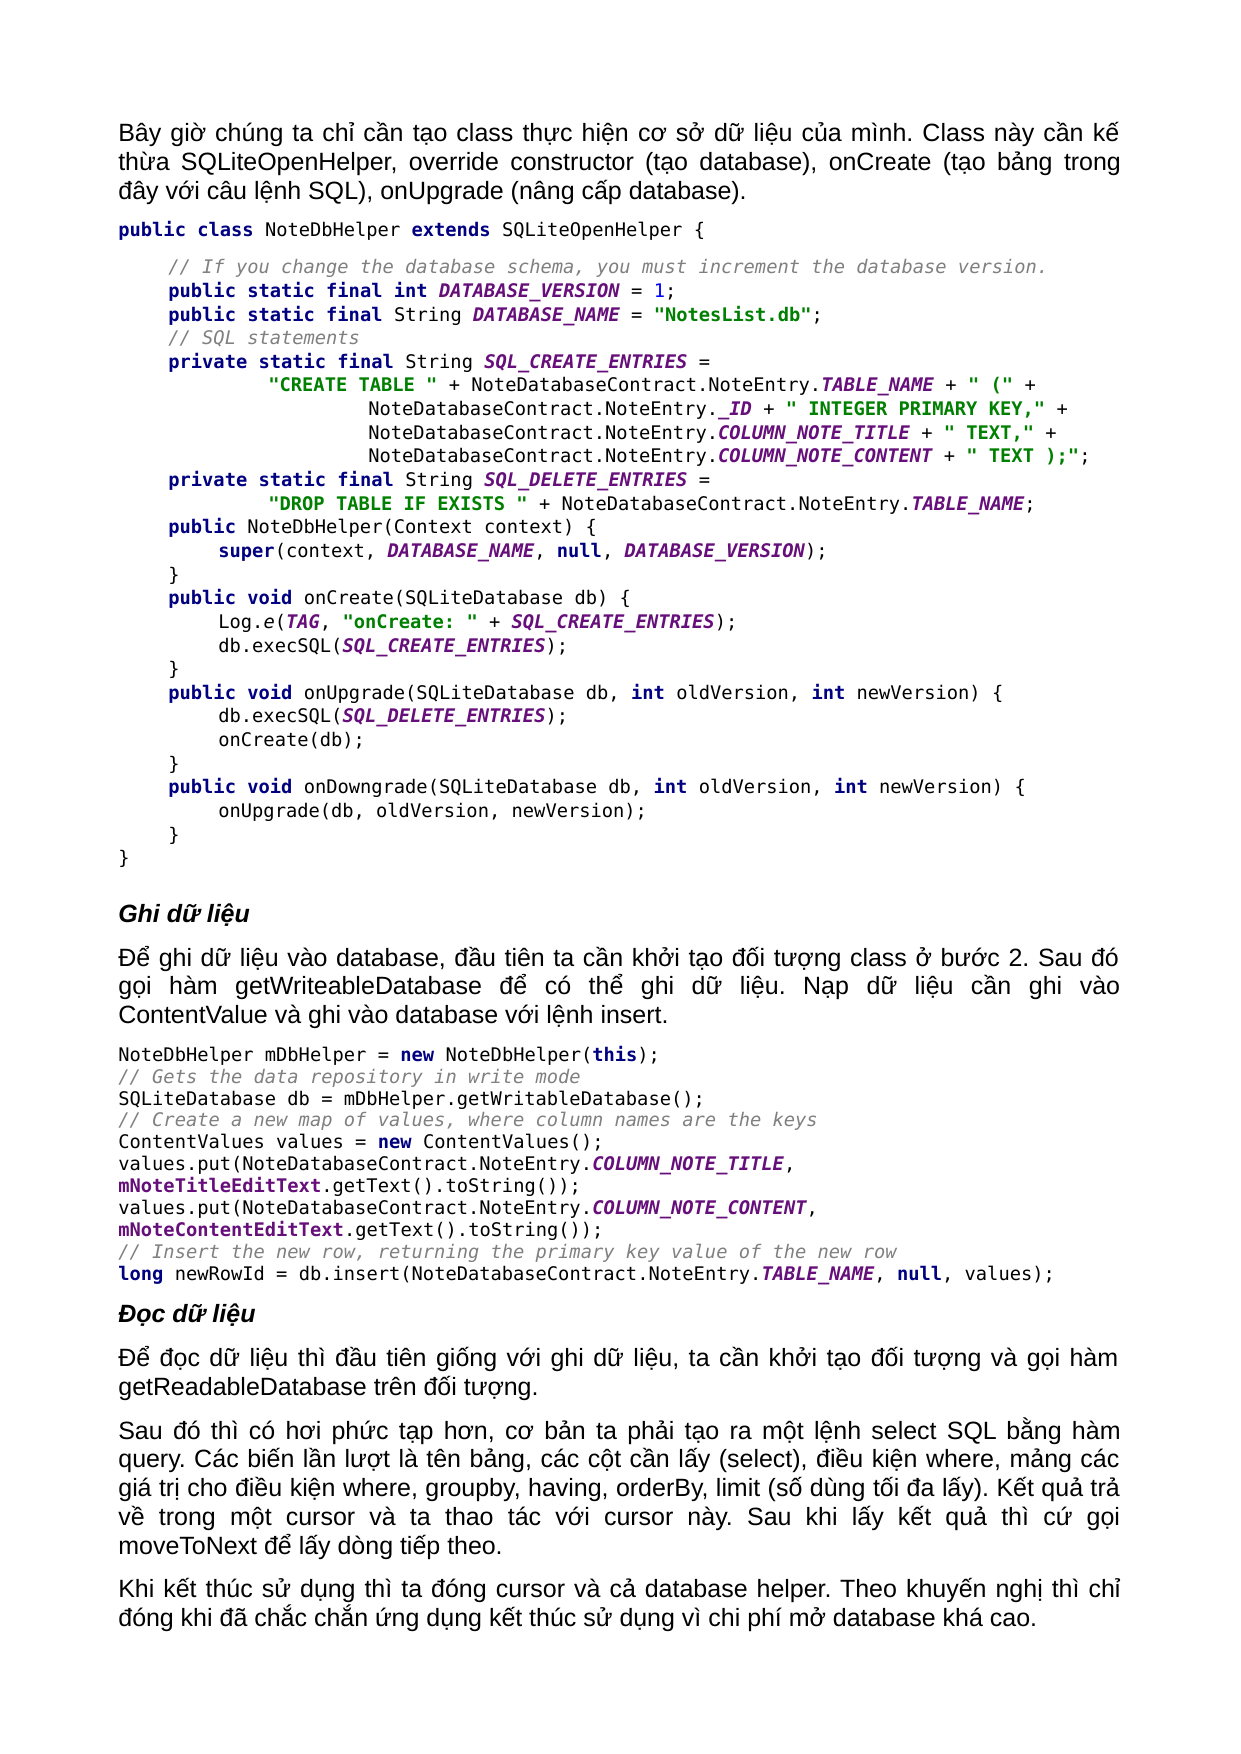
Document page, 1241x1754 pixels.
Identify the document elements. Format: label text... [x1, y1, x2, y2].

text onCreate(db); [118, 729, 1122, 753]
text // Gets the data repository in write mode [118, 1066, 1122, 1087]
text Để đọc dữ liệu thì đầu tiên giống với ghi dữ liệu, ta cần khởi tạo đối tượng và gọi hàm getReadableDatabase trên đối tượng. [118, 1343, 1122, 1401]
text } [118, 564, 1122, 587]
text db.execSQL(SQL_DELETE_ENTRIES); [118, 706, 1122, 729]
text private static final String SQL_DELETE_ENTRIES = [118, 469, 1122, 493]
text public static final String DATABASE_NAME = "NotesList.db"; [118, 303, 1122, 327]
text } [118, 824, 1122, 847]
text } [118, 753, 1122, 776]
text Khi kết thúc sử dụng thì ta đóng cursor và cả database helper. Theo khuyến nghị thì chỉ đóng khi đã chắc chắn ứng dụng kết thúc sử dụng vì chi phí mở database khá cao. [118, 1574, 1122, 1632]
text public void onUpgrade(SQLiteDatabase db, int oldVersion, int newVersion) { [118, 682, 1122, 706]
text // Create a new map of values, where column names are the keys [118, 1109, 1122, 1131]
text NoteDatabaseContract.NoteEntry.COLUMN_NOTE_CONTENT + " TEXT );"; [118, 445, 1122, 469]
text "DROP TABLE IF EXISTS " + NoteDatabaseContract.NoteEntry.TABLE_NAME; [118, 493, 1122, 516]
text } [118, 658, 1122, 682]
text public class NoteDbHelper extends SQLiteOpenHelper { [118, 219, 1122, 241]
text db.execSQL(SQL_CREATE_ENTRIES); [118, 634, 1122, 658]
text values.put(NoteDatabaseContract.NoteEntry.COLUMN_NOTE_TITLE, mNoteTitleEditText.getText().toString()); [118, 1153, 1122, 1197]
text // If you change the database schema, you must increment the database version. [118, 256, 1122, 280]
text public NoteDbHelper(Context context) { [118, 516, 1122, 540]
text ContentValues values = new ContentValues(); [118, 1131, 1122, 1153]
text private static final String SQL_CREATE_ENTRIES = [118, 351, 1122, 374]
text Để ghi dữ liệu vào database, đầu tiên ta cần khởi tạo đối tượng class ở bước 2. Sau đó gọi hàm getWriteableDatabase để có thể ghi dữ liệu. Nạp dữ liệu cần ghi vào ContentValue và ghi vào database với lệnh insert. [118, 942, 1122, 1029]
text Sau đó thì có hơi phức tạp hơn, cơ bản ta phải tạo ra một lệnh select SQL bằng hàm query. Các biến lần lượt là tên bảng, các cột cần lấy (select), điều kiện where, mảng các giá trị cho điều kiện where, groupby, having, orderBy, limit (số dùng tối đa lấy). Kết quả trả về trong một cursor và ta thao tác với cursor này. Sau khi lấy kết quả thì cứ gọi moveToNext để lấy dòng tiếp theo. [118, 1416, 1122, 1559]
text values.put(NoteDatabaseContract.NoteEntry.COLUMN_NOTE_CONTENT, mNoteContentEditText.getText().toString()); [118, 1197, 1122, 1241]
text long newRowId = db.insert(NoteDatabaseContract.NoteEntry.TABLE_NAME, null, values); [118, 1262, 1122, 1284]
text SQLiteDatabase db = mDbHelper.getWritableDatabase(); [118, 1087, 1122, 1109]
text super(context, DATABASE_NAME, null, DATABASE_VERSION); [118, 540, 1122, 564]
text public static final int DATABASE_VERSION = 1; [118, 280, 1122, 303]
text // SQL statements [118, 327, 1122, 351]
text public void onDowngrade(SQLiteDatabase db, int oldVersion, int newVersion) { [118, 776, 1122, 800]
text Ghi dữ liệu [118, 899, 1122, 927]
text Bây giờ chúng ta chỉ cần tạo class thực hiện cơ sở dữ liệu của mình. Class này cần kế thừa SQLiteOpenHelper, override constructor (tạo database), onCreate (tạo bảng trong đây với câu lệnh SQL), onUpgrade (nâng cấp database). [118, 118, 1122, 204]
text Log.e(TAG, "onCreate: " + SQL_CREATE_ENTRIES); [118, 611, 1122, 634]
text public void onCreate(SQLiteDatabase db) { [118, 587, 1122, 611]
text // Insert the new row, returning the primary key value of the new row [118, 1241, 1122, 1262]
text "CREATE TABLE " + NoteDatabaseContract.NoteEntry.TABLE_NAME + " (" + [118, 374, 1122, 398]
text Đọc dữ liệu [118, 1299, 1122, 1328]
text NoteDatabaseContract.NoteEntry._ID + " INTEGER PRIMARY KEY," + [118, 398, 1122, 422]
text } [118, 847, 1122, 869]
text onUpgrade(db, oldVersion, newVersion); [118, 800, 1122, 824]
text NoteDatabaseContract.NoteEntry.COLUMN_NOTE_TITLE + " TEXT," + [118, 422, 1122, 445]
text NoteDbHelper mDbHelper = new NoteDbHelper(this); [118, 1044, 1122, 1066]
